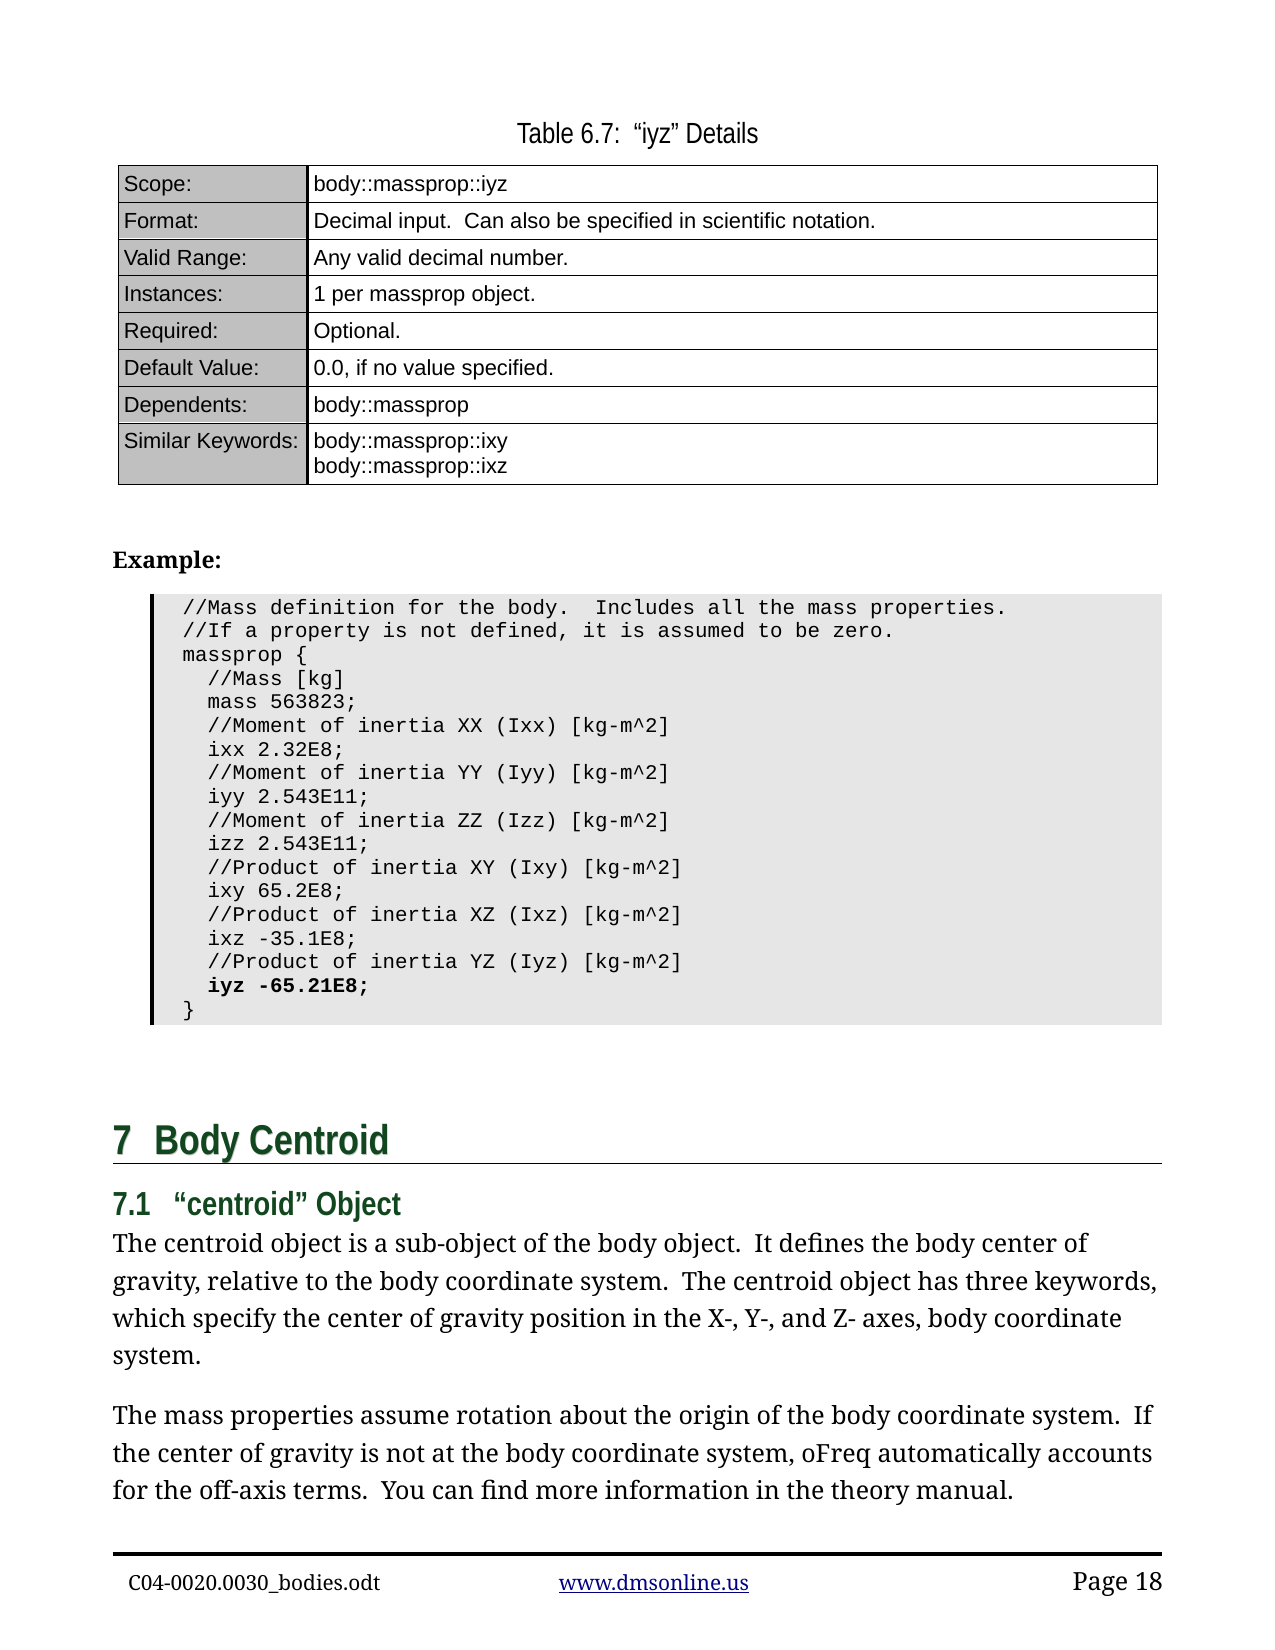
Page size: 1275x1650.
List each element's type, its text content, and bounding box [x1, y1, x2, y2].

subtitle “centroid” Object [112, 1184, 1162, 1222]
text ixy 65.2E8; [154, 881, 1162, 904]
text } [154, 999, 1162, 1025]
table_cell Decimal input. Can also be specified in scientific notation. [309, 203, 1157, 238]
text //Moment of inertia YY (Iyy) [kg-m^2] [154, 762, 1162, 786]
text izz 2.543E11; [154, 833, 1162, 857]
text //Mass definition for the body. Includes all the mass properties. [154, 594, 1162, 620]
table_cell 1 per massprop object. [309, 276, 1157, 312]
text The mass properties assume rotation about the origin of the body coordinate system. If the center of gravity is not at the body coordinate system, oFreq automatically accounts for the off-axis terms. You can find more information in the theory manual. [112, 1398, 1162, 1507]
table_cell body::massprop [309, 387, 1157, 422]
table_cell 0.0, if no value specified. [309, 350, 1157, 386]
text //Mass [kg] [154, 668, 1162, 691]
text massprop { [154, 644, 1162, 668]
text //Product of inertia XY (Ixy) [kg-m^2] [154, 857, 1162, 881]
text //Product of inertia YZ (Iyz) [kg-m^2] [154, 951, 1162, 975]
table_cell body::massprop::ixy body::massprop::ixz [309, 424, 1157, 484]
table_cell Similar Keywords: [119, 424, 306, 484]
text Table 6.7: “iyz” Details [112, 117, 1162, 150]
text //Moment of inertia ZZ (Izz) [kg-m^2] [154, 809, 1162, 833]
text ixx 2.32E8; [154, 739, 1162, 762]
text //Moment of inertia XX (Ixx) [kg-m^2] [154, 715, 1162, 739]
text //If a property is not defined, it is assumed to be zero. [154, 620, 1162, 644]
table_header body::massprop::iyz [309, 166, 1157, 202]
text Example: [112, 544, 1162, 576]
table_cell Optional. [309, 313, 1157, 349]
table_cell Default Value: [119, 350, 306, 386]
text mass 563823; [154, 691, 1162, 715]
table_cell Format: [119, 203, 306, 238]
text //Product of inertia XZ (Ixz) [kg-m^2] [154, 904, 1162, 928]
subtitle Body Centroid [112, 1115, 1162, 1164]
table_header Scope: [119, 166, 306, 202]
table_cell Dependents: [119, 387, 306, 422]
table_cell Instances: [119, 276, 306, 312]
text The centroid object is a sub-object of the body object. It defines the body center of gravity, relative to the body coordinate system. The centroid object has three keywords, which specify the center of gravity position in the X-, Y-, and Z- axes, body coordinate system. [112, 1226, 1162, 1372]
text iyy 2.543E11; [154, 786, 1162, 809]
table_cell Any valid decimal number. [309, 240, 1157, 275]
text ixz -35.1E8; [154, 928, 1162, 951]
text iyz -65.21E8; [154, 975, 1162, 999]
table_cell Required: [119, 313, 306, 349]
table_cell Valid Range: [119, 240, 306, 275]
